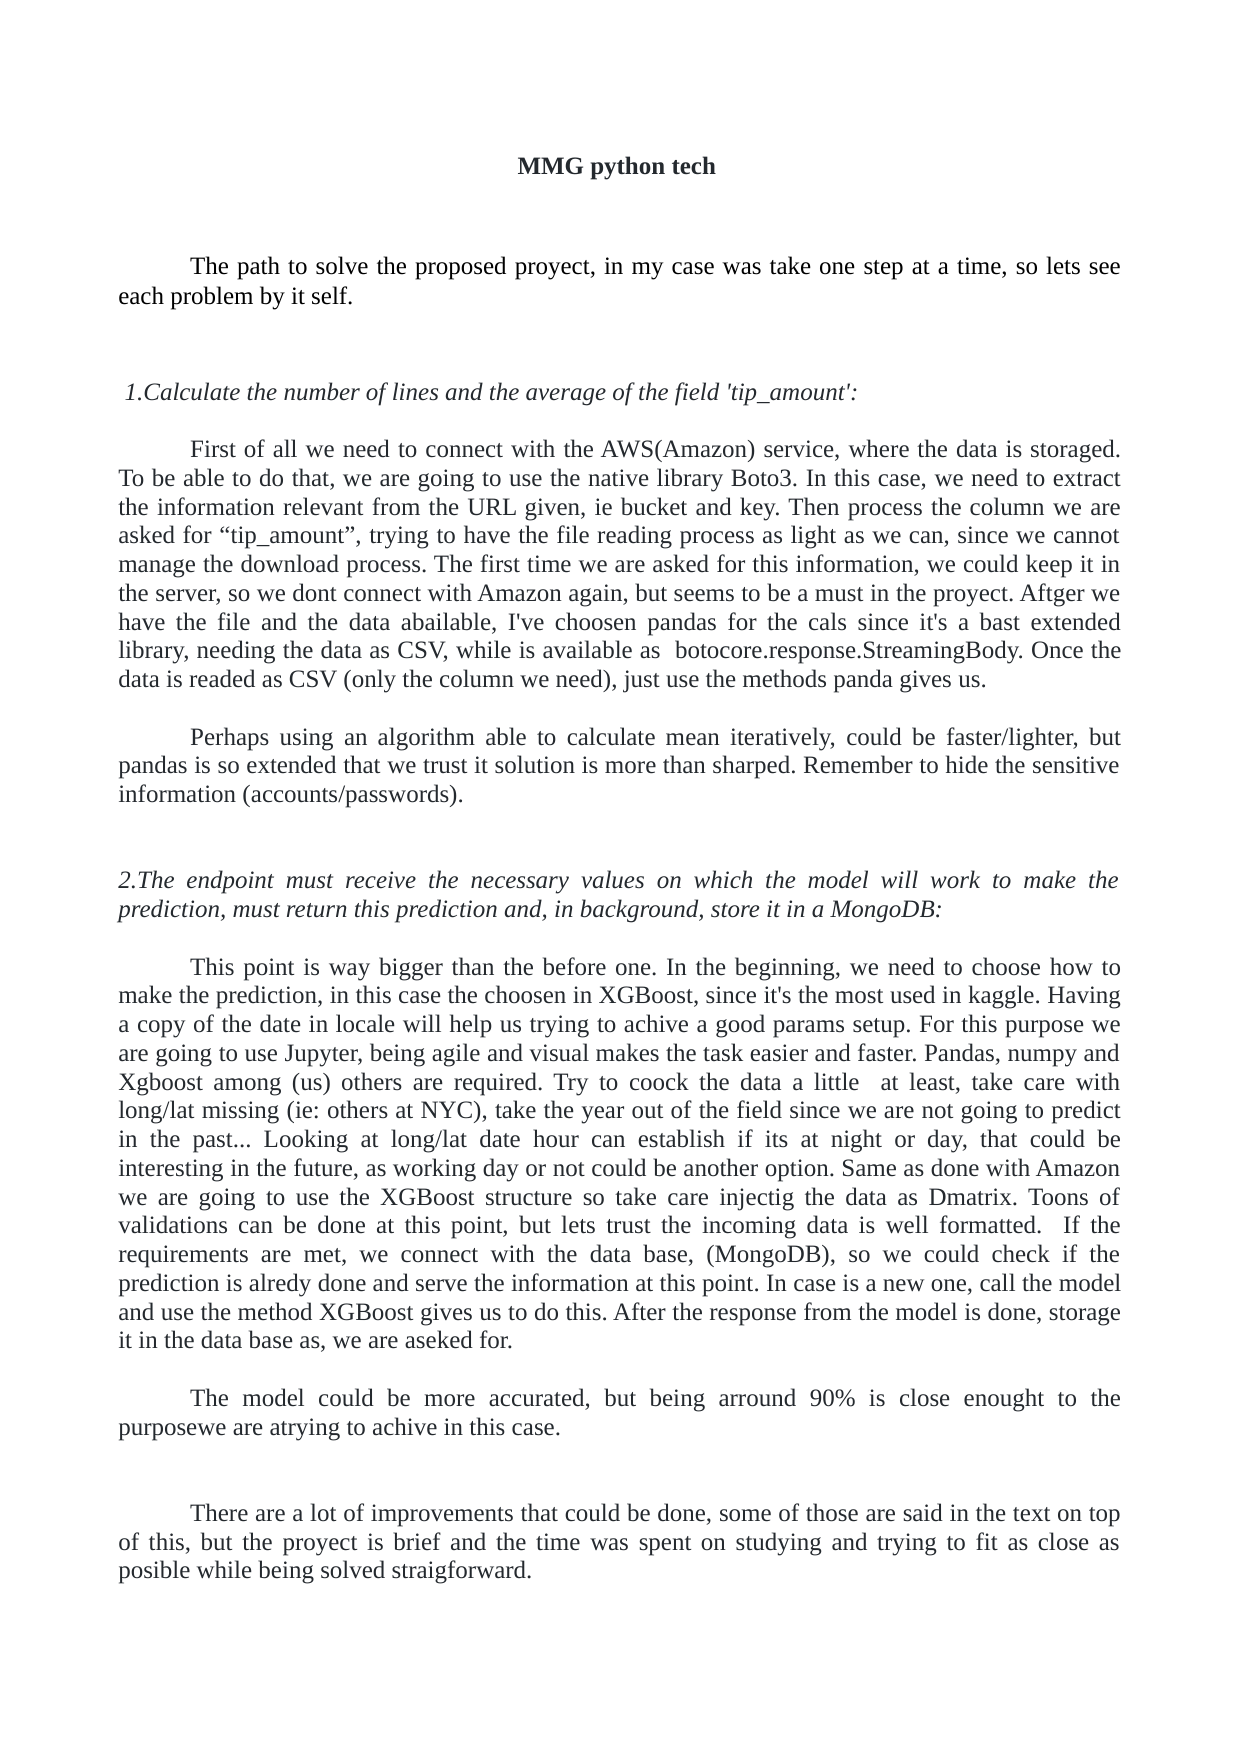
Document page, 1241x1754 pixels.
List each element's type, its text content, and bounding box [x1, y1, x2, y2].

text 2.The endpoint must receive the necessary values on which the model will work to make the prediction, must return this prediction and, in background, store it in a MongoDB: [118, 866, 1122, 923]
text The path to solve the proposed proyect, in my case was take one step at a time, so lets see each problem by it self. [118, 247, 1122, 310]
text MMG python tech [118, 147, 1122, 180]
text There are a lot of improvements that could be done, some of those are said in the text on top of this, but the proyect is brief and the time was spent on studying and trying to fit as close as posible while being solved straigforward. [118, 1498, 1122, 1584]
text Perhaps using an algorithm able to calculate mean iteratively, could be faster/lighter, but pandas is so extended that we trust it solution is more than sharped. Remember to hide the sensitive information (accounts/passwords). [118, 722, 1122, 808]
text This point is way bigger than the before one. In the beginning, we need to choose how to make the prediction, in this case the choosen in XGBoost, since it's the most used in kaggle. Having a copy of the date in locale will help us trying to achive a good params setup. For this purpose we are going to use Jupyter, being agile and visual makes the task easier and faster. Pandas, numpy and Xgboost among (us) others are required. Try to coock the data a little at least, take care with long/lat missing (ie: others at NYC), take the year out of the field since we are not going to predict in the past... Looking at long/lat date hour can establish if its at night or day, that could be interesting in the future, as working day or not could be another option. Same as done with Amazon we are going to use the XGBoost structure so take care injectig the data as Dmatrix. Toons of validations can be done at this point, but lets trust the incoming data is well formatted. If the requirements are met, we connect with the data base, (MongoDB), so we could check if the prediction is alredy done and serve the information at this point. In case is a new one, call the model and use the method XGBoost gives us to do this. After the response from the model is done, storage it in the data base as, we are aseked for. [118, 952, 1122, 1354]
text The model could be more accurated, but being arround 90% is close enought to the purposewe are atrying to achive in this case. [118, 1383, 1122, 1441]
text 1.Calculate the number of lines and the average of the field 'tip_amount': [118, 377, 1122, 406]
text First of all we need to connect with the AWS(Amazon) service, where the data is storaged. To be able to do that, we are going to use the native library Boto3. In this case, we need to extract the information relevant from the URL given, ie bucket and key. Then process the column we are asked for “tip_amount”, trying to have the file reading process as light as we can, since we cannot manage the download process. The first time we are asked for this information, we could keep it in the server, so we dont connect with Amazon again, but seems to be a must in the proyect. Aftger we have the file and the data abailable, I've choosen pandas for the cals since it's a bast extended library, needing the data as CSV, while is available as botocore.response.StreamingBody. Once the data is readed as CSV (only the column we need), just use the methods panda gives us. [118, 434, 1122, 693]
